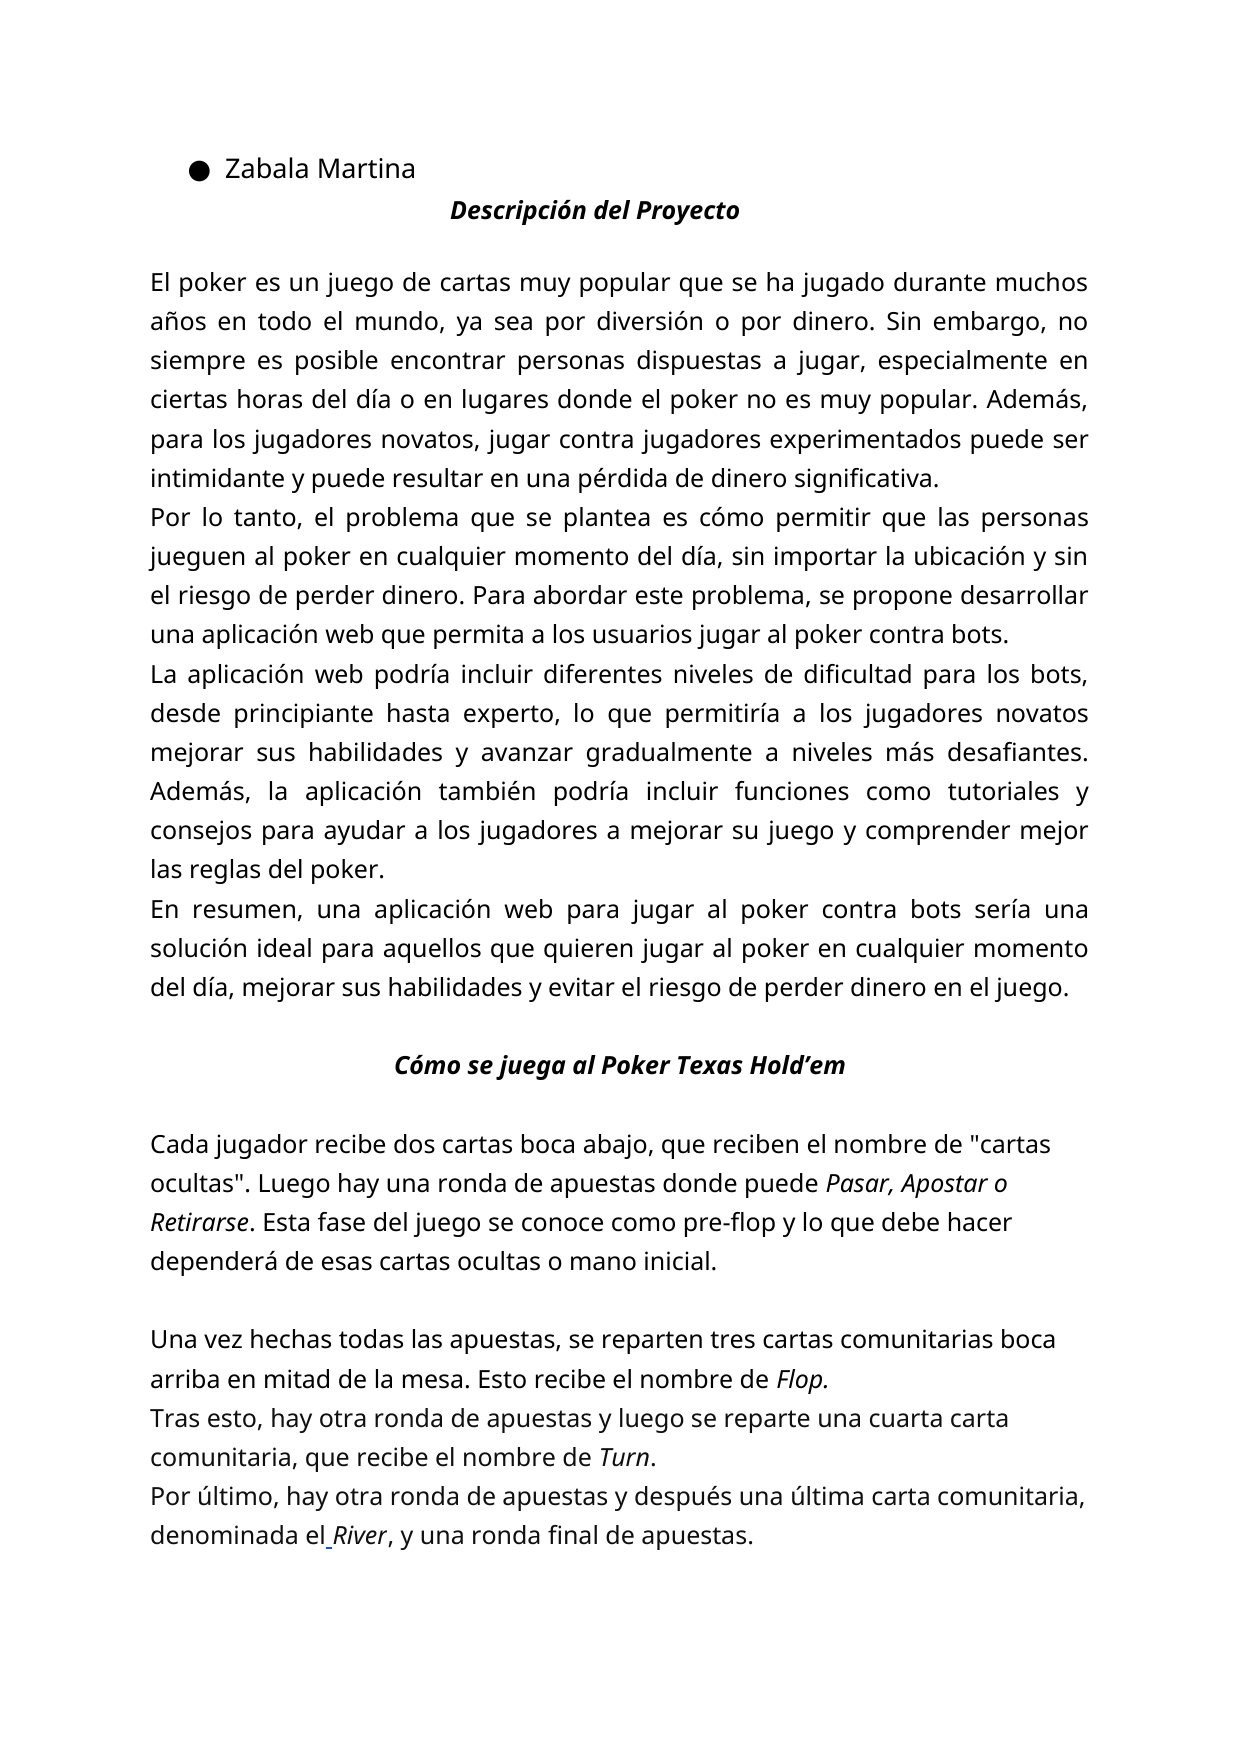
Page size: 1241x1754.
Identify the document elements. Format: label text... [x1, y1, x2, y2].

text Descripción del Proyecto [375, 192, 1090, 226]
text El poker es un juego de cartas muy popular que se ha jugado durante muchos años en todo el mundo, ya sea por diversión o por dinero. Sin embargo, no siempre es posible encontrar personas dispuestas a jugar, especialmente en ciertas horas del día o en lugares donde el poker no es muy popular. Además, para los jugadores novatos, jugar contra jugadores experimentados puede ser intimidante y puede resultar en una pérdida de dinero significativa. [150, 264, 1090, 494]
text Una vez hechas todas las apuestas, se reparten tres cartas comunitarias boca arriba en mitad de la mesa. Esto recibe el nombre de Flop. [150, 1322, 1090, 1395]
text Por último, hay otra ronda de apuestas y después una última carta comunitaria, denominada el River, y una ronda final de apuestas. [150, 1479, 1090, 1552]
text La aplicación web podría incluir diferentes niveles de dificultad para los bots, desde principiante hasta experto, lo que permitiría a los jugadores novatos mejorar sus habilidades y avanzar gradualmente a niveles más desafiantes. Además, la aplicación también podría incluir funciones como tutoriales y consejos para ayudar a los jugadores a mejorar su juego y comprender mejor las reglas del poker. [150, 656, 1090, 886]
text Tras esto, hay otra ronda de apuestas y luego se reparte una cuarta carta comunitaria, que recibe el nombre de Turn. [150, 1400, 1090, 1474]
text Cómo se juega al Poker Texas Hold’em [150, 1048, 1090, 1082]
text En resumen, una aplicación web para jugar al poker contra bots sería una solución ideal para aquellos que quieren jugar al poker en cualquier momento del día, mejorar sus habilidades y evitar el riesgo de perder dinero en el juego. [150, 891, 1090, 1004]
list Zabala Martina [187, 150, 1090, 187]
text Cada jugador recibe dos cartas boca abajo, que reciben el nombre de "cartas ocultas". Luego hay una ronda de apuestas donde puede Pasar, Apostar o Retirarse. Esta fase del juego se conoce como pre-flop y lo que debe hacer dependerá de esas cartas ocultas o mano inicial. [150, 1126, 1090, 1278]
text Por lo tanto, el problema que se plantea es cómo permitir que las personas jueguen al poker en cualquier momento del día, sin importar la ubicación y sin el riesgo de perder dinero. Para abordar este problema, se propone desarrollar una aplicación web que permita a los usuarios jugar al poker contra bots. [150, 499, 1090, 651]
